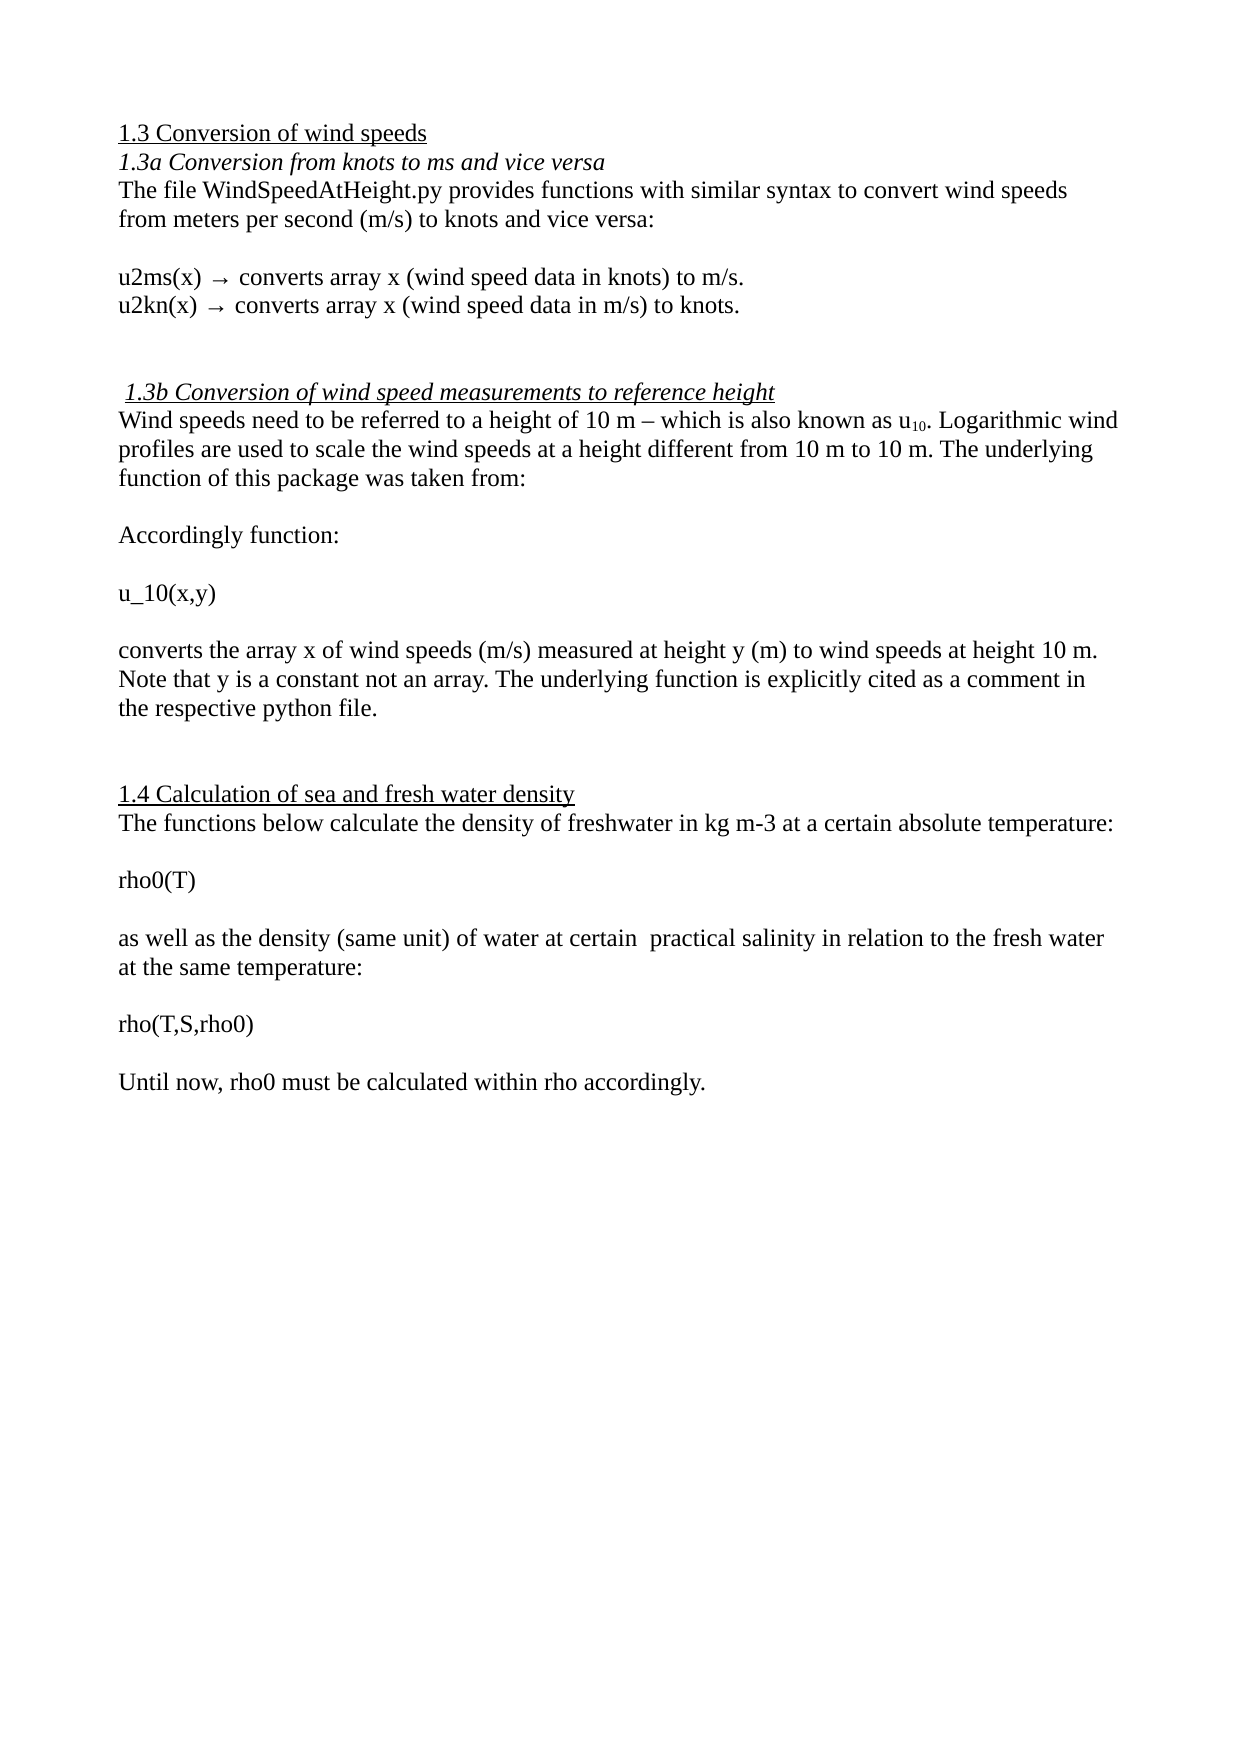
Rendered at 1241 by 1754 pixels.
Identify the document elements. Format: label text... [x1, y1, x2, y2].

text as well as the density (same unit) of water at certain practical salinity in relation to the fresh water at the same temperature: rho(T,S,rho0) [118, 923, 1122, 1038]
text converts the array x of wind speeds (m/s) measured at height y (m) to wind speeds at height 10 m. Note that y is a constant not an array. The underlying function is explicitly cited as a comment in the respective python file. [118, 636, 1122, 722]
text The file WindSpeedAtHeight.py provides functions with similar syntax to convert wind speeds from meters per second (m/s) to knots and vice versa: [118, 176, 1122, 233]
text rho0(T) [118, 866, 1122, 894]
text Wind speeds need to be referred to a height of 10 m – which is also known as u10. Logarithmic wind profiles are used to scale the wind speeds at a height different from 10 m to 10 m. The underlying function of this package was taken from: [118, 406, 1122, 521]
text u2ms(x) → converts array x (wind speed data in knots) to m/s. [118, 262, 1122, 291]
text 1.3a Conversion from knots to ms and vice versa [118, 147, 1122, 176]
text Until now, rho0 must be calculated within rho accordingly. [118, 1067, 1122, 1096]
text The functions below calculate the density of freshwater in kg m-3 at a certain absolute temperature: [118, 808, 1122, 837]
text Accordingly function: u_10(x,y) [118, 521, 1122, 607]
text 1.3b Conversion of wind speed measurements to reference height [118, 377, 1122, 406]
text 1.3 Conversion of wind speeds [118, 118, 1122, 147]
text 1.4 Calculation of sea and fresh water density [118, 779, 1122, 808]
text u2kn(x) → converts array x (wind speed data in m/s) to knots. [118, 291, 1122, 319]
